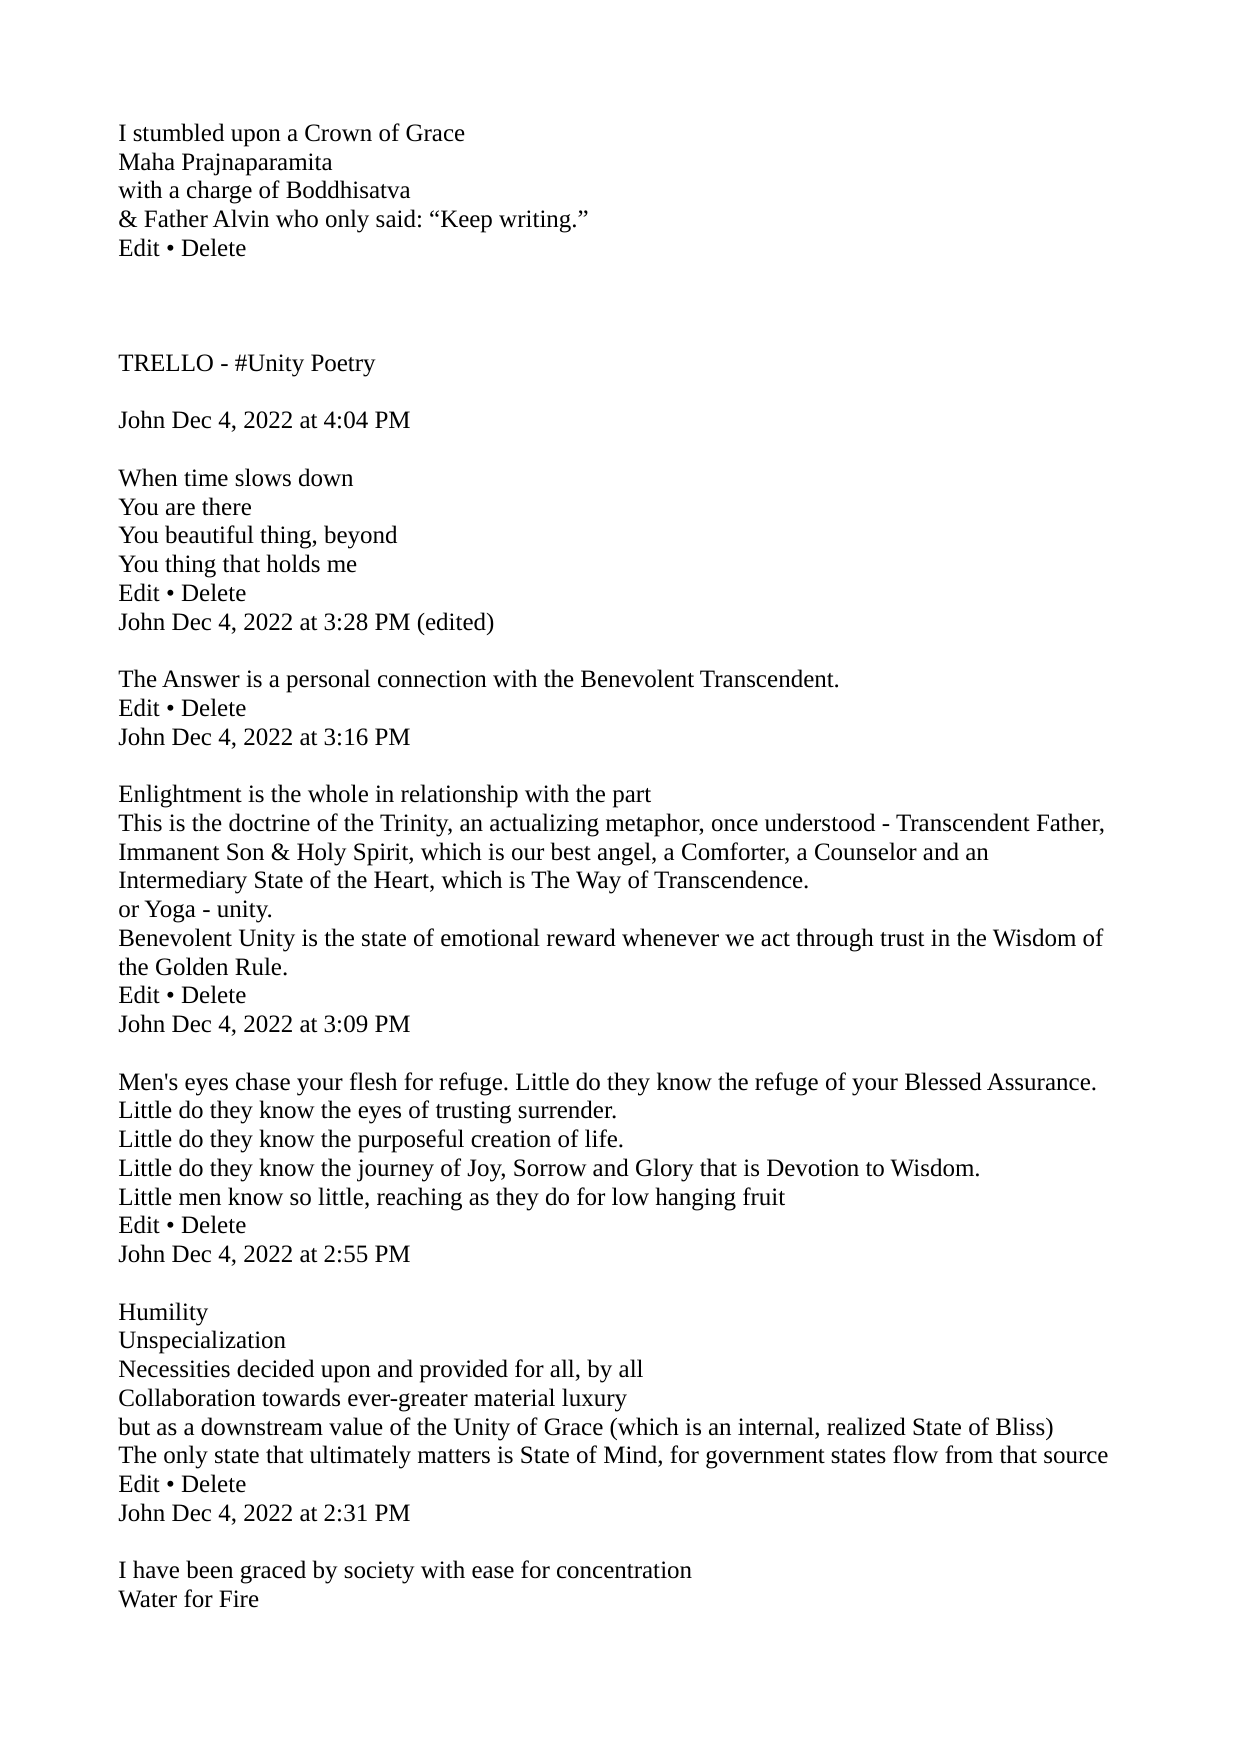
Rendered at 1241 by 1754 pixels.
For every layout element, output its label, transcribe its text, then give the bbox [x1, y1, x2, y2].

text John Dec 4, 2022 at 2:31 PM [118, 1498, 1122, 1527]
text Edit • Delete [118, 1211, 1122, 1239]
text Unspecialization [118, 1326, 1122, 1354]
text Necessities decided upon and provided for all, by all [118, 1354, 1122, 1383]
text The only state that ultimately matters is State of Mind, for government states flow from that source [118, 1441, 1122, 1469]
text Enlightment is the whole in relationship with the part [118, 779, 1122, 808]
text & Father Alvin who only said: “Keep writing.” [118, 204, 1122, 233]
text TRELLO - #Unity Poetry [118, 348, 1122, 377]
text You beautiful thing, beyond [118, 521, 1122, 549]
text Edit • Delete [118, 1469, 1122, 1498]
text This is the doctrine of the Trinity, an actualizing metaphor, once understood - Transcendent Father, Immanent Son & Holy Spirit, which is our best angel, a Comforter, a Counselor and an Intermediary State of the Heart, which is The Way of Transcendence. [118, 808, 1122, 894]
text or Yoga - unity. [118, 894, 1122, 923]
text John Dec 4, 2022 at 4:04 PM [118, 406, 1122, 434]
text John Dec 4, 2022 at 3:28 PM (edited) [118, 607, 1122, 636]
text Little do they know the eyes of trusting surrender. [118, 1096, 1122, 1124]
text Edit • Delete [118, 233, 1122, 262]
text The Answer is a personal connection with the Benevolent Transcendent. [118, 664, 1122, 693]
text Water for Fire [118, 1584, 1122, 1613]
text Benevolent Unity is the state of emotional reward whenever we act through trust in the Wisdom of the Golden Rule. [118, 923, 1122, 981]
text Little men know so little, reaching as they do for low hanging fruit [118, 1182, 1122, 1211]
text Little do they know the journey of Joy, Sorrow and Glory that is Devotion to Wisdom. [118, 1153, 1122, 1182]
text I stumbled upon a Crown of Grace [118, 118, 1122, 147]
text You are there [118, 492, 1122, 521]
text John Dec 4, 2022 at 2:55 PM [118, 1239, 1122, 1268]
text but as a downstream value of the Unity of Grace (which is an internal, realized State of Bliss) [118, 1412, 1122, 1441]
text Edit • Delete [118, 981, 1122, 1009]
text Edit • Delete [118, 693, 1122, 722]
text Maha Prajnaparamita [118, 147, 1122, 176]
text Humility [118, 1297, 1122, 1326]
text with a charge of Boddhisatva [118, 176, 1122, 204]
text Edit • Delete [118, 578, 1122, 607]
text John Dec 4, 2022 at 3:09 PM [118, 1009, 1122, 1038]
text John Dec 4, 2022 at 3:16 PM [118, 722, 1122, 751]
text You thing that holds me [118, 549, 1122, 578]
text I have been graced by society with ease for concentration [118, 1556, 1122, 1584]
text Collaboration towards ever-greater material luxury [118, 1383, 1122, 1412]
text Men's eyes chase your flesh for refuge. Little do they know the refuge of your Blessed Assurance. [118, 1067, 1122, 1096]
text When time slows down [118, 463, 1122, 492]
text Little do they know the purposeful creation of life. [118, 1124, 1122, 1153]
